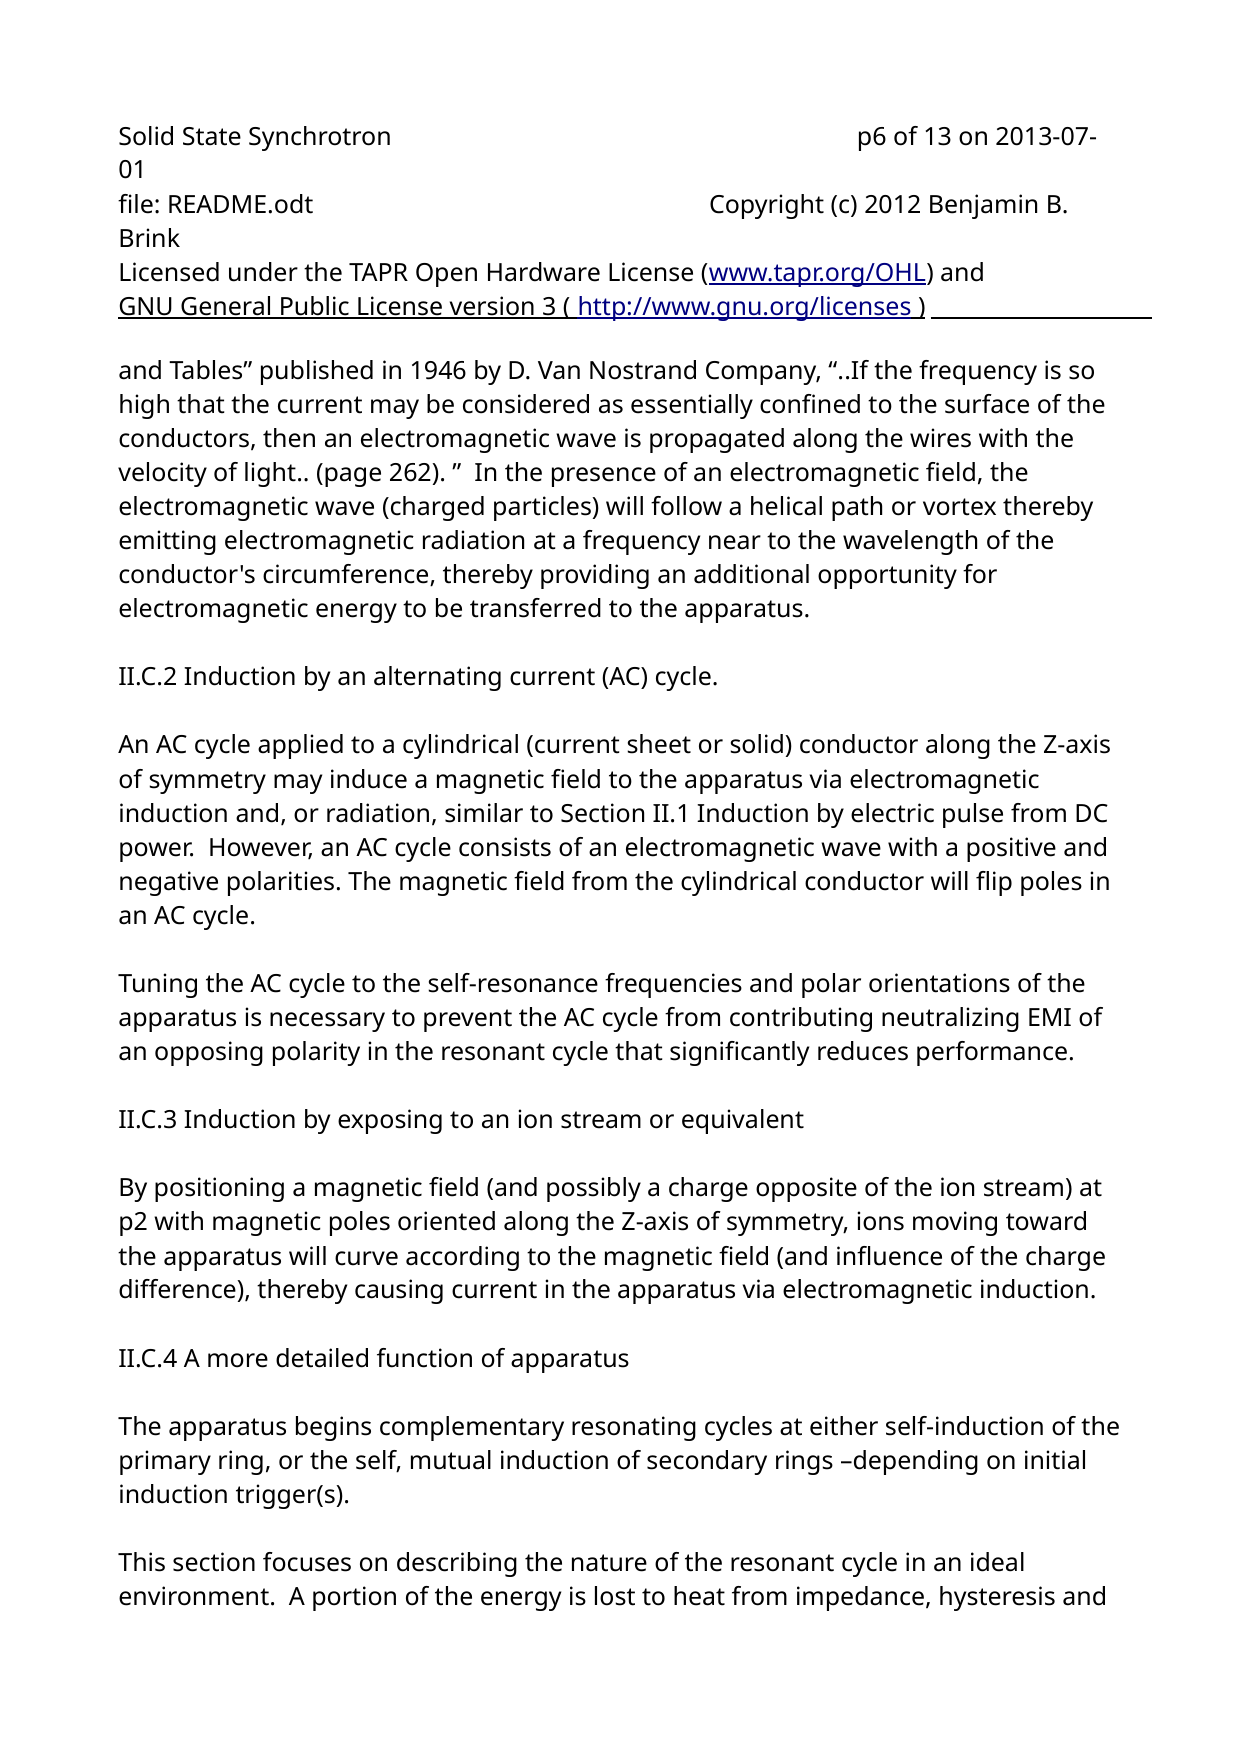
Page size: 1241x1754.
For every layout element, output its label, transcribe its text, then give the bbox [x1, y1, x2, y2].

text The apparatus begins complementary resonating cycles at either self-induction of the primary ring, or the self, mutual induction of secondary rings –depending on initial induction trigger(s). [118, 1408, 1122, 1511]
text II.C.4 A more detailed function of apparatus [118, 1340, 1122, 1374]
text II.C.3 Induction by exposing to an ion stream or equivalent [118, 1102, 1122, 1136]
text and Tables” published in 1946 by D. Van Nostrand Company, “..If the frequency is so high that the current may be considered as essentially confined to the surface of the conductors, then an electromagnetic wave is propagated along the wires with the velocity of light.. (page 262). ” In the presence of an electromagnetic field, the electromagnetic wave (charged particles) will follow a helical path or vortex thereby emitting electromagnetic radiation at a frequency near to the wavelength of the conductor's circumference, thereby providing an additional opportunity for electromagnetic energy to be transferred to the apparatus. [118, 352, 1122, 625]
text By positioning a magnetic field (and possibly a charge opposite of the ion stream) at p2 with magnetic poles oriented along the Z-axis of symmetry, ions moving toward the apparatus will curve according to the magnetic field (and influence of the charge difference), thereby causing current in the apparatus via electromagnetic induction. [118, 1170, 1122, 1306]
text II.C.2 Induction by an alternating current (AC) cycle. [118, 659, 1122, 693]
text This section focuses on describing the nature of the resonant cycle in an ideal environment. A portion of the energy is lost to heat from impedance, hysteresis and [118, 1545, 1122, 1613]
text Tuning the AC cycle to the self-resonance frequencies and polar orientations of the apparatus is necessary to prevent the AC cycle from contributing neutralizing EMI of an opposing polarity in the resonant cycle that significantly reduces performance. [118, 966, 1122, 1068]
text An AC cycle applied to a cylindrical (current sheet or solid) conductor along the Z-axis of symmetry may induce a magnetic field to the apparatus via electromagnetic induction and, or radiation, similar to Section II.1 Induction by electric pulse from DC power. However, an AC cycle consists of an electromagnetic wave with a positive and negative polarities. The magnetic field from the cylindrical conductor will flip poles in an AC cycle. [118, 727, 1122, 932]
